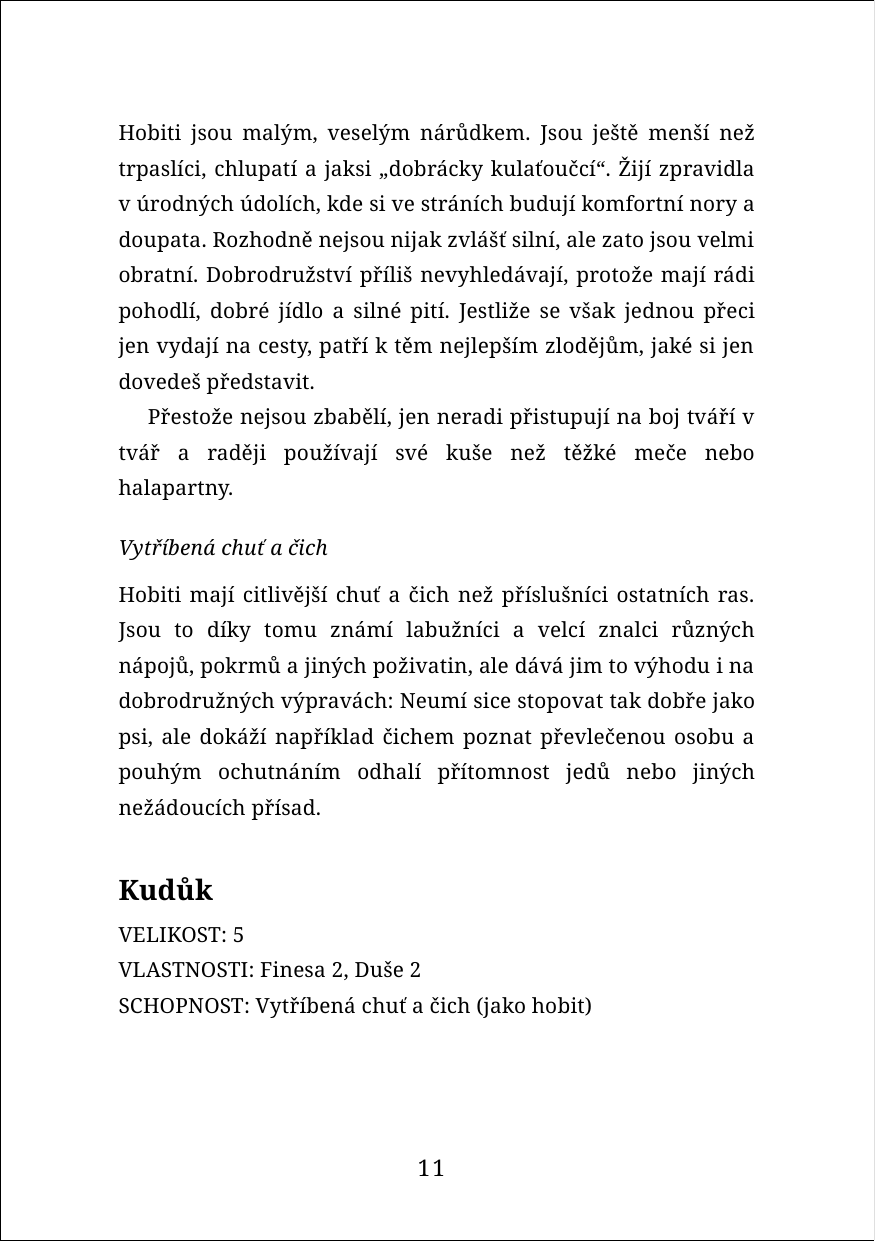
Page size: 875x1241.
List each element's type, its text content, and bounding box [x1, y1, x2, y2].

text Hobiti jsou malým, veselým nárůdkem. Jsou ještě menší než trpaslíci, chlupatí a jaksi „dobrácky kulaťoučcí“. Žijí zpravidla v úrodných údolích, kde si ve stráních budují komfortní nory a doupata. Rozhodně nejsou nijak zvlášť silní, ale zato jsou velmi obratní. Dobrodružství příliš nevyhledávají, protože mají rádi pohodlí, dobré jídlo a silné pití. Jestliže se však jednou přeci jen vydají na cesty, patří k těm nejlepším zlodějům, jaké si jen dovedeš představit. Přestože nejsou zbabělí, jen neradi přistupují na boj tváří v tvář a raději používají své kuše než těžké meče nebo halapartny. [118, 118, 756, 502]
text Vytříbená chuť a čich [118, 533, 756, 561]
subtitle Kudůk [118, 870, 756, 908]
text Hobiti mají citlivější chuť a čich než příslušníci ostatních ras. Jsou to díky tomu známí labužníci a velcí znalci různých nápojů, pokrmů a jiných poživatin, ale dává jim to výhodu i na dobrodružných výpravách: Neumí sice stopovat tak dobře jako psi, ale dokáží například čichem poznat převlečenou osobu a pouhým ochutnáním odhalí přítomnost jedů nebo jiných nežádoucích přísad. [118, 580, 756, 821]
text VELIKOST: 5 VLASTNOSTI: Finesa 2, Duše 2 SCHOPNOST: Vytříbená chuť a čich (jako hobit) [118, 920, 756, 1019]
